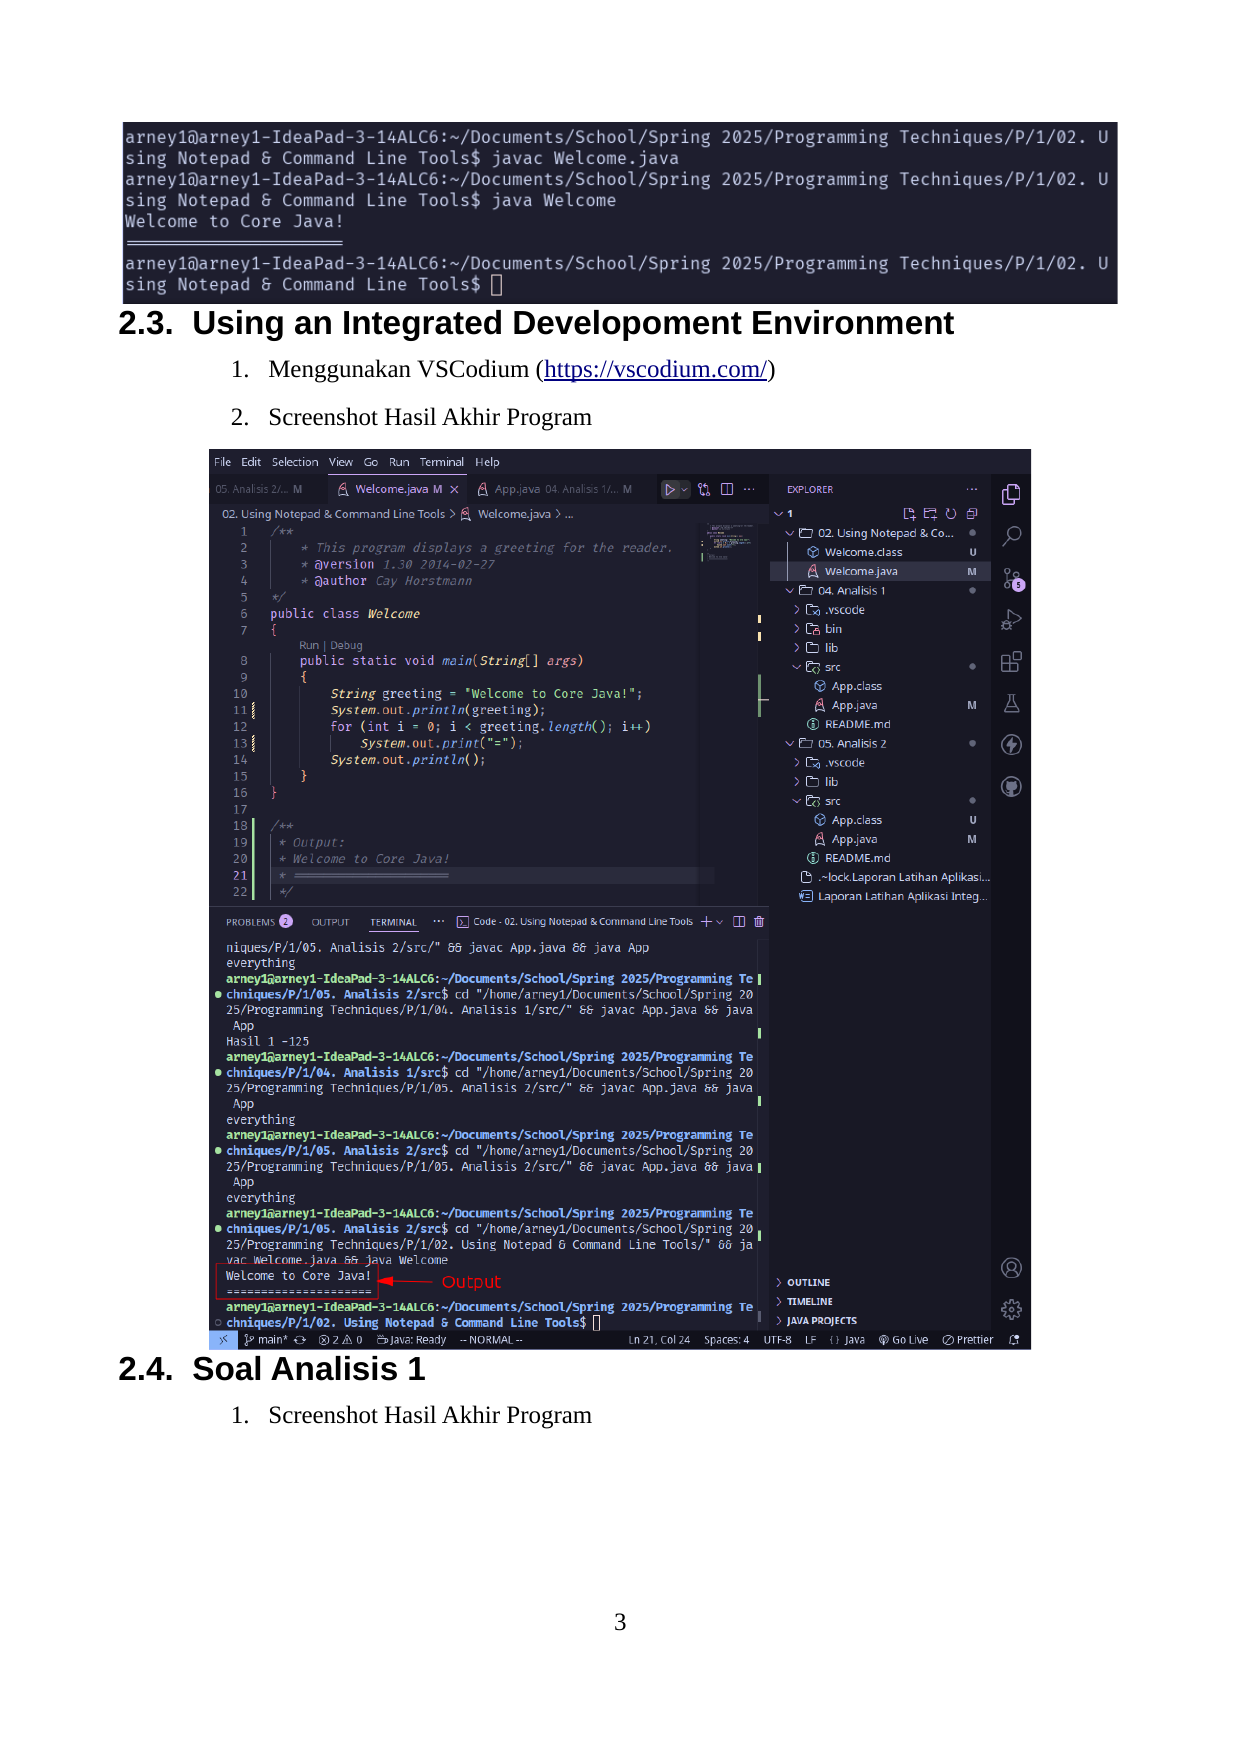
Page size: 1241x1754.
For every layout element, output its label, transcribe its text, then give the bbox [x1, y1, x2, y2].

picture [122, 122, 1118, 304]
subtitle 2.3. Using an Integrated Developoment Environment [118, 118, 1122, 342]
picture [209, 449, 1032, 1350]
list Screenshot Hasil Akhir Program [231, 402, 1122, 430]
subtitle 2.4. Soal Analisis 1 [118, 894, 1122, 1388]
list Menggunakan VSCodium (https://vscodium.com/) [231, 354, 1122, 383]
list Screenshot Hasil Akhir Program [231, 1400, 1122, 1429]
